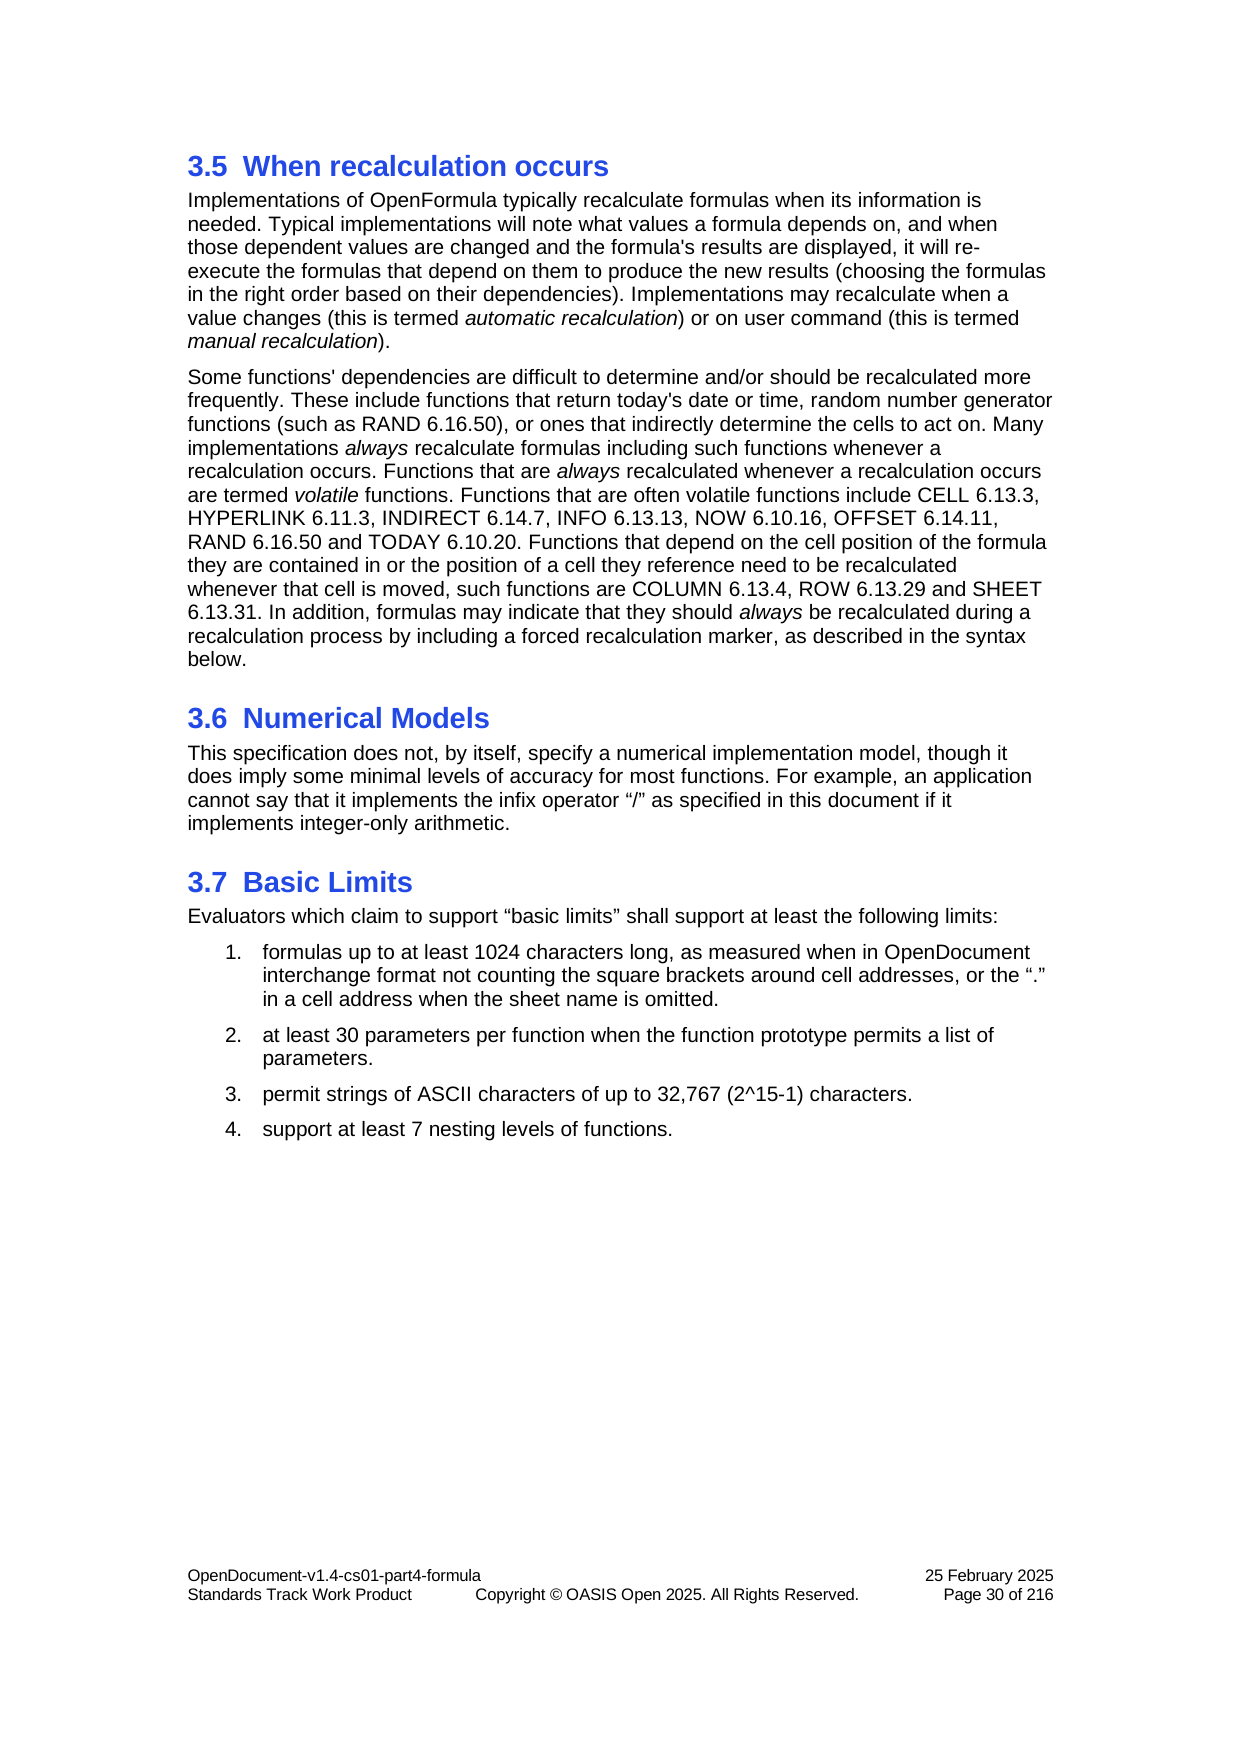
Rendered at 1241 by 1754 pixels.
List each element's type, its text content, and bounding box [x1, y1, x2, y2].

text Evaluators which claim to support “basic limits” shall support at least the following limits: [187, 905, 1053, 928]
list formulas up to at least 1024 characters long, as measured when in OpenDocument interchange format not counting the square brackets around cell addresses, or the “.” in a cell address when the sheet name is omitted. [225, 940, 1053, 1011]
subtitle When recalculation occurs [187, 150, 1053, 182]
list at least 30 parameters per function when the function prototype permits a list of parameters. [225, 1023, 1053, 1070]
list support at least 7 nesting levels of functions. [225, 1118, 1053, 1141]
text Implementations of OpenFormula typically recalculate formulas when its information is needed. Typical implementations will note what values a formula depends on, and when those dependent values are changed and the formula's results are displayed, it will re-execute the formulas that depend on them to produce the new results (choosing the formulas in the right order based on their dependencies). Implementations may recalculate when a value changes (this is termed automatic recalculation) or on user command (this is termed manual recalculation). [187, 188, 1053, 353]
subtitle Basic Limits [187, 866, 1053, 899]
subtitle Numerical Models [187, 702, 1053, 735]
text Some functions' dependencies are difficult to determine and/or should be recalculated more frequently. These include functions that return today's date or time, random number generator functions (such as RAND 6.16.50), or ones that indirectly determine the cells to act on. Many implementations always recalculate formulas including such functions whenever a recalculation occurs. Functions that are always recalculated whenever a recalculation occurs are termed volatile functions. Functions that are often volatile functions include CELL 6.13.3, HYPERLINK 6.11.3, INDIRECT 6.14.7, INFO 6.13.13, NOW 6.10.16, OFFSET 6.14.11, RAND 6.16.50 and TODAY 6.10.20. Functions that depend on the cell position of the formula they are contained in or the position of a cell they reference need to be recalculated whenever that cell is moved, such functions are COLUMN 6.13.4, ROW 6.13.29 and SHEET 6.13.31. In addition, formulas may indicate that they should always be recalculated during a recalculation process by including a forced recalculation marker, as described in the syntax below. [187, 365, 1053, 671]
list permit strings of ASCII characters of up to 32,767 (2^15-1) characters. [225, 1082, 1053, 1106]
text This specification does not, by itself, specify a numerical implementation model, though it does imply some minimal levels of accuracy for most functions. For example, an application cannot say that it implements the infix operator “/” as specified in this document if it implements integer-only arithmetic. [187, 741, 1053, 835]
